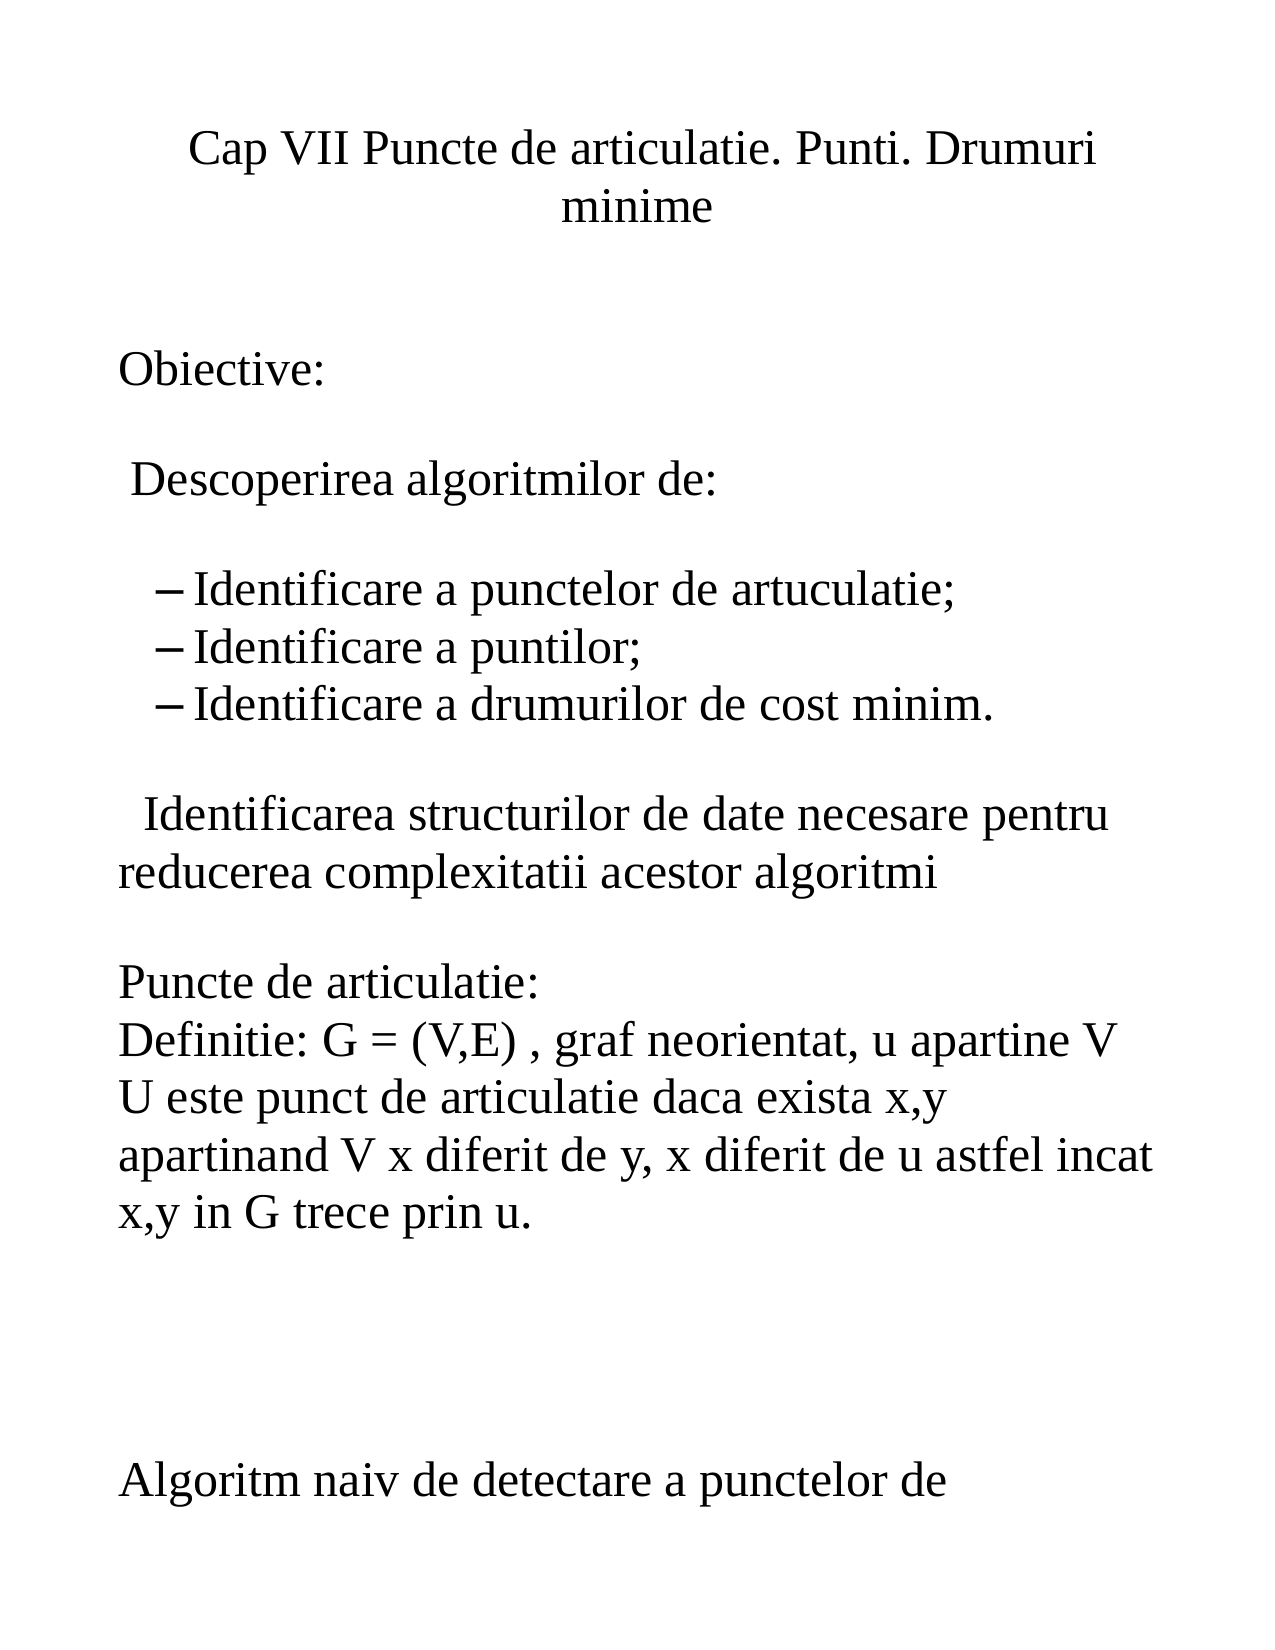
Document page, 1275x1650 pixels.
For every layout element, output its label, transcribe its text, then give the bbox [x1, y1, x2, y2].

text Identificarea structurilor de date necesare pentru reducerea complexitatii acestor algoritmi [118, 784, 1157, 899]
text U este punct de articulatie daca exista x,y apartinand V x diferit de y, x diferit de u astfel incat x,y in G trece prin u. [118, 1067, 1157, 1239]
list Identificare a punctelor de artuculatie; [156, 559, 1157, 616]
list Identificare a drumurilor de cost minim. [156, 674, 1157, 731]
text Definitie: G = (V,E) , graf neorientat, u apartine V [118, 1009, 1157, 1067]
text Descoperirea algoritmilor de: [118, 449, 1157, 506]
text Puncte de articulatie: [118, 952, 1157, 1009]
text Algoritm naiv de detectare a punctelor de [118, 1450, 1157, 1508]
text Obiective: [118, 338, 1157, 396]
list Identificare a puntilor; [156, 616, 1157, 674]
text Cap VII Puncte de articulatie. Punti. Drumuri minime [118, 118, 1157, 233]
